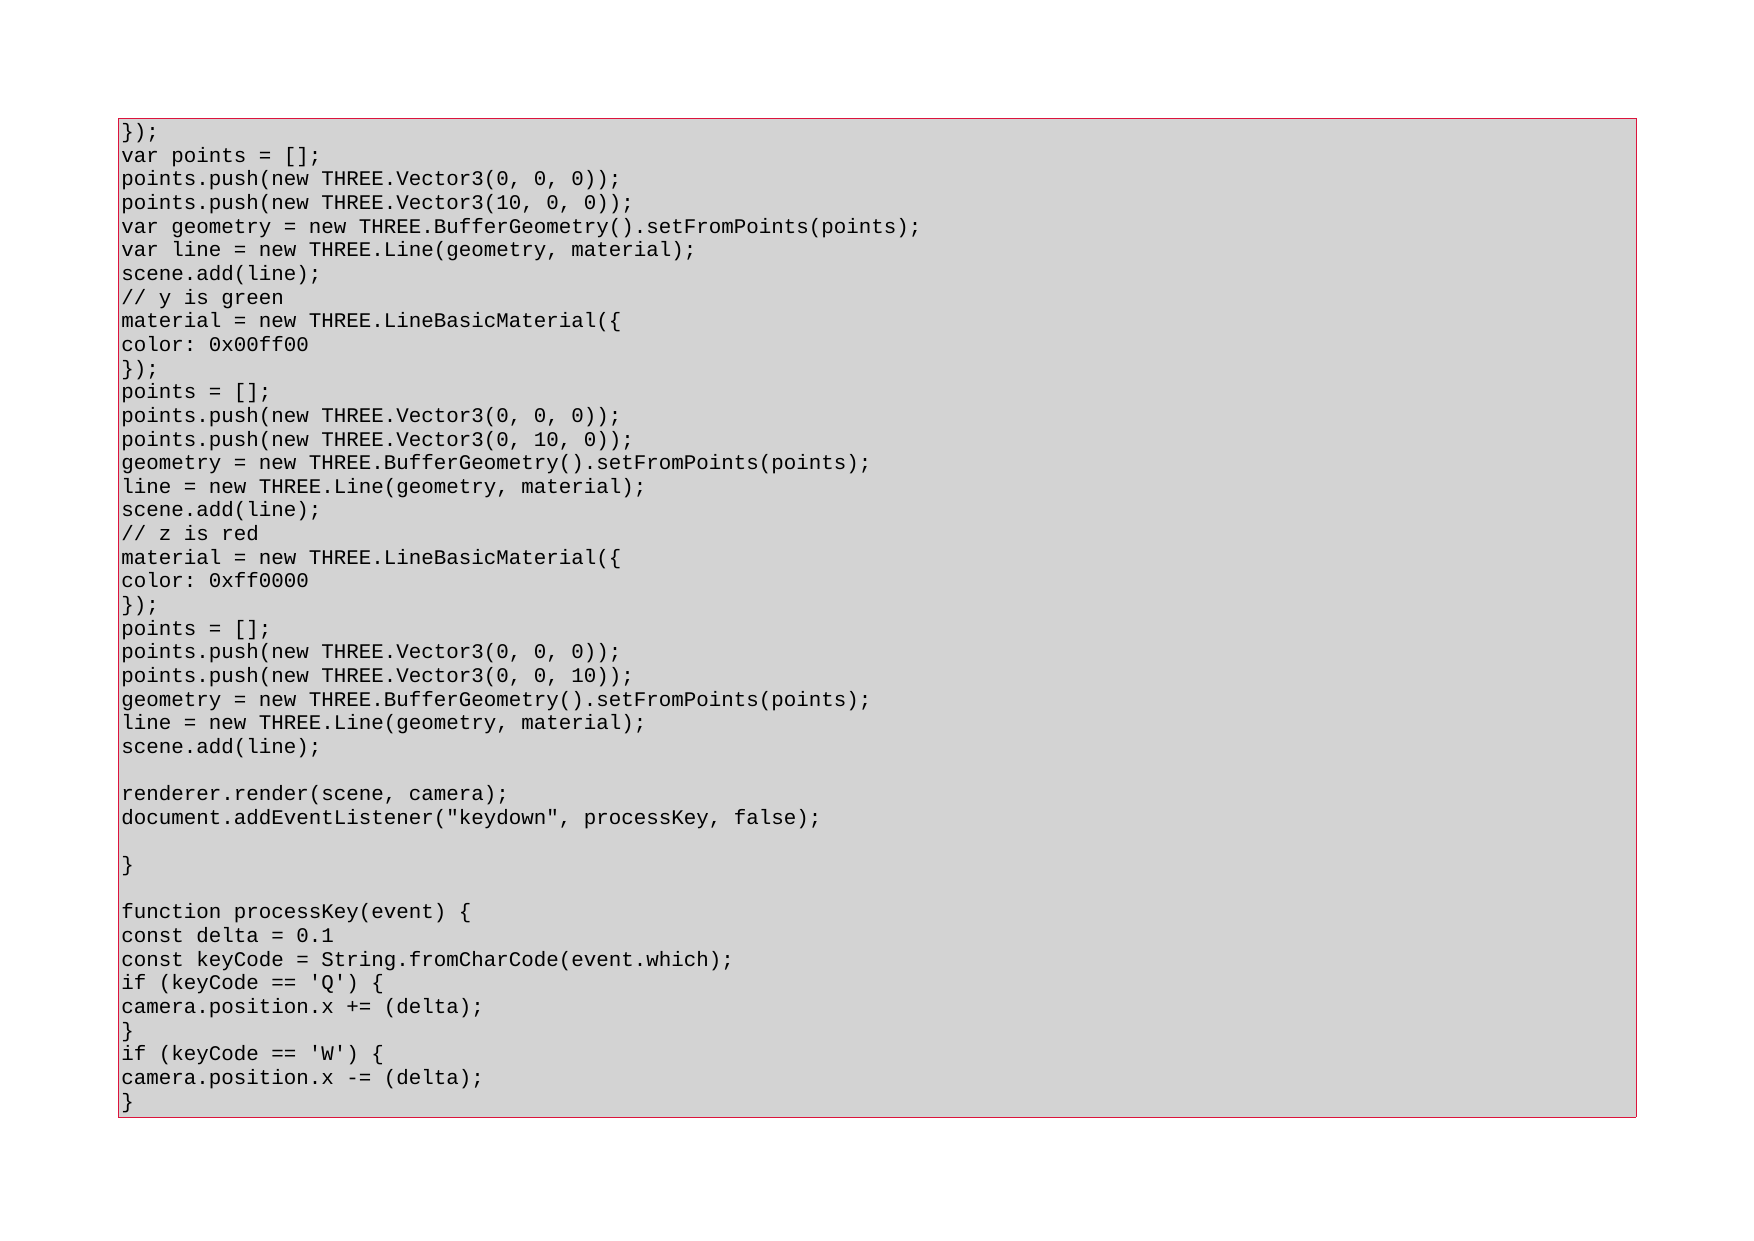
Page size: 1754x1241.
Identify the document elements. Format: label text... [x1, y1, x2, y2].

text camera.position.x -= (delta); [119, 1064, 1636, 1088]
text // z is red [119, 520, 1636, 544]
text const keyCode = String.fromCharCode(event.which); [119, 946, 1636, 969]
text points.push(new THREE.Vector3(0, 0, 0)); [119, 165, 1636, 189]
text function processKey(event) { [119, 898, 1636, 922]
text points = []; [119, 378, 1636, 402]
text color: 0xff0000 [119, 567, 1636, 591]
text material = new THREE.LineBasicMaterial({ [119, 544, 1636, 567]
text }); [119, 119, 1636, 142]
text line = new THREE.Line(geometry, material); [119, 473, 1636, 496]
text points.push(new THREE.Vector3(10, 0, 0)); [119, 189, 1636, 213]
text camera.position.x += (delta); [119, 993, 1636, 1017]
text if (keyCode == 'Q') { [119, 969, 1636, 993]
text points.push(new THREE.Vector3(0, 0, 0)); [119, 402, 1636, 426]
text } [119, 1017, 1636, 1040]
text scene.add(line); [119, 260, 1636, 284]
text } [119, 851, 1636, 875]
text // y is green [119, 284, 1636, 307]
text document.addEventListener("keydown", processKey, false); [119, 804, 1636, 827]
text material = new THREE.LineBasicMaterial({ [119, 307, 1636, 331]
text points.push(new THREE.Vector3(0, 10, 0)); [119, 426, 1636, 449]
text renderer.render(scene, camera); [119, 780, 1636, 804]
text points = []; [119, 615, 1636, 638]
text } [119, 1088, 1636, 1117]
text var line = new THREE.Line(geometry, material); [119, 236, 1636, 260]
text scene.add(line); [119, 496, 1636, 520]
text if (keyCode == 'W') { [119, 1040, 1636, 1064]
text var points = []; [119, 142, 1636, 165]
text geometry = new THREE.BufferGeometry().setFromPoints(points); [119, 449, 1636, 473]
text scene.add(line); [119, 733, 1636, 757]
text points.push(new THREE.Vector3(0, 0, 0)); [119, 638, 1636, 662]
text geometry = new THREE.BufferGeometry().setFromPoints(points); [119, 686, 1636, 709]
text }); [119, 354, 1636, 378]
text points.push(new THREE.Vector3(0, 0, 10)); [119, 662, 1636, 686]
text const delta = 0.1 [119, 922, 1636, 946]
text color: 0x00ff00 [119, 331, 1636, 354]
text var geometry = new THREE.BufferGeometry().setFromPoints(points); [119, 213, 1636, 236]
text line = new THREE.Line(geometry, material); [119, 709, 1636, 733]
text }); [119, 591, 1636, 615]
